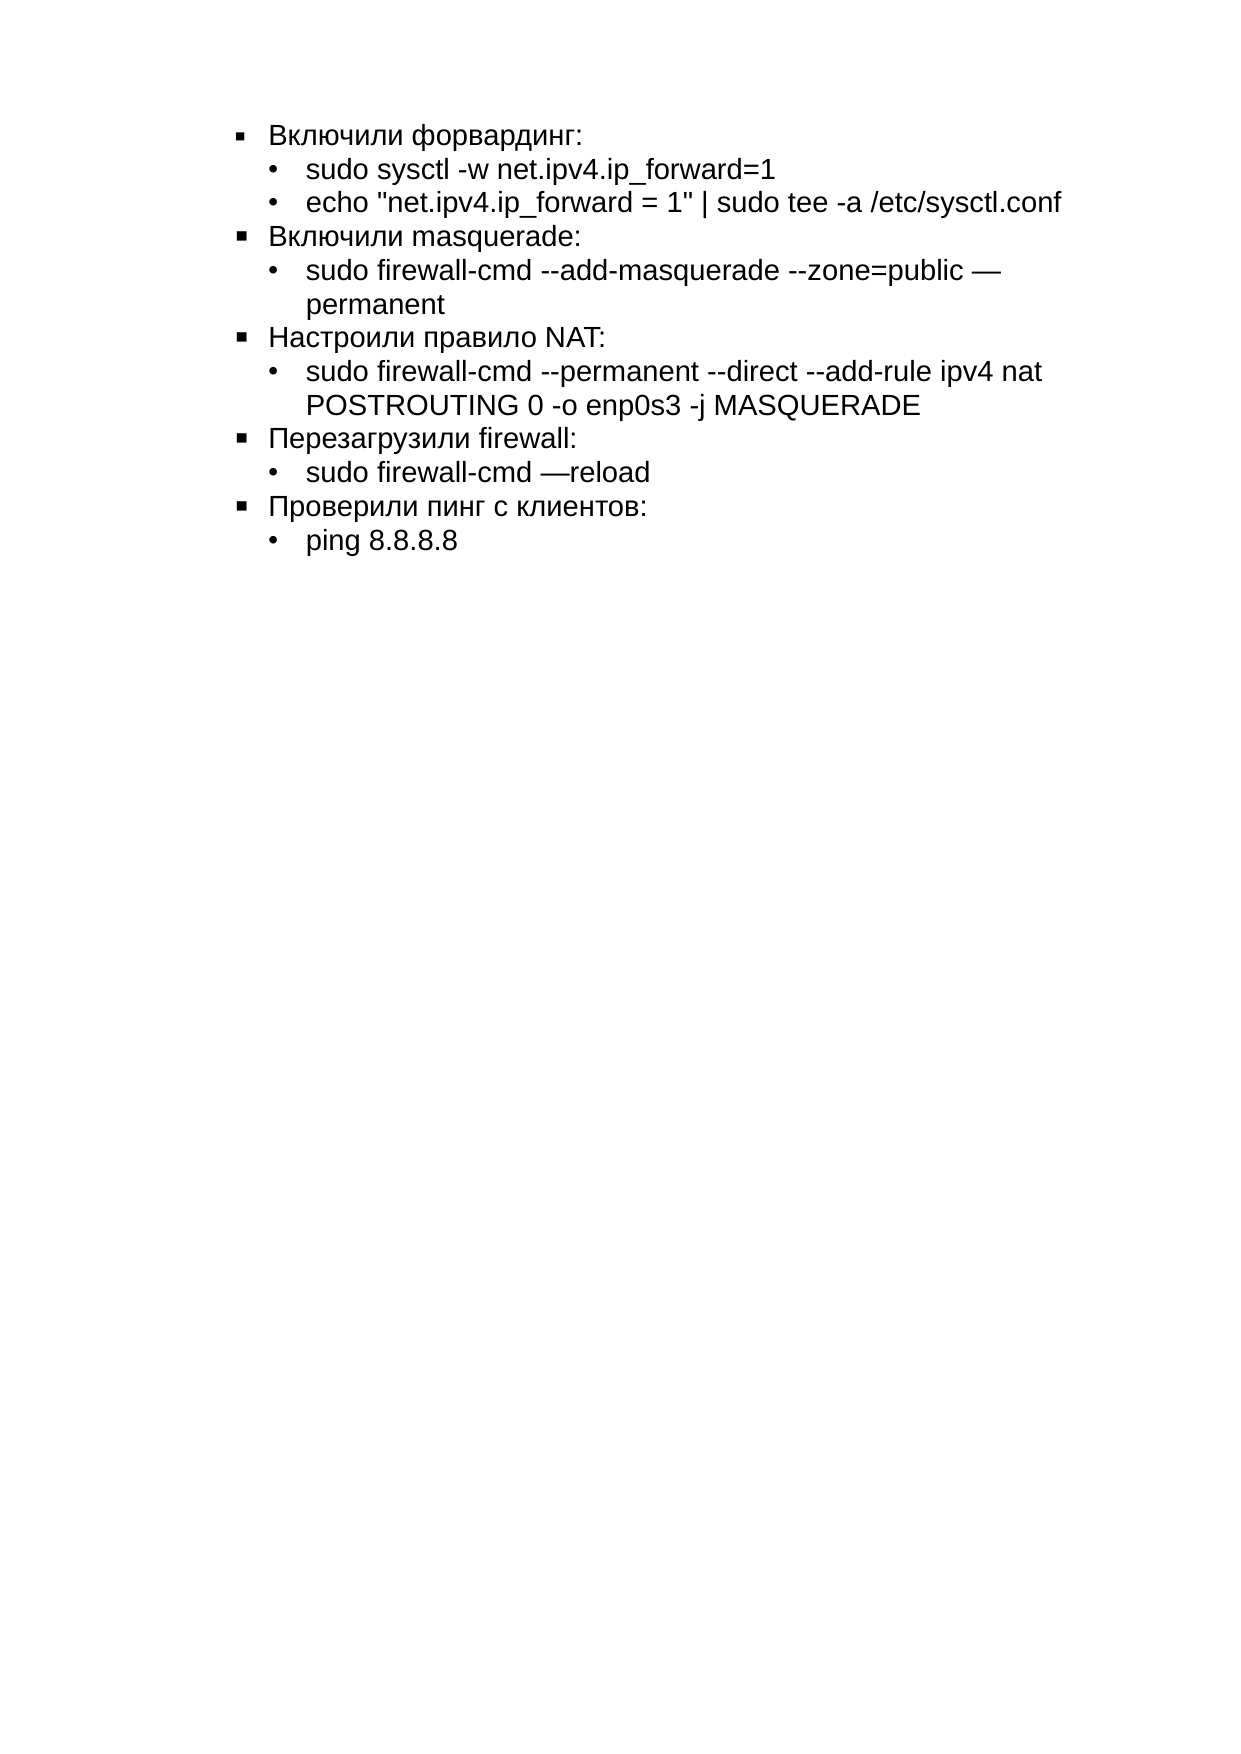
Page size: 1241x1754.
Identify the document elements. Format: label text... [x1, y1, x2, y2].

list Включили masquerade: [231, 219, 1122, 253]
list Проверили пинг с клиентов: [231, 489, 1122, 522]
list sudo firewall-cmd --add-masquerade --zone=public —permanent [268, 253, 1122, 320]
list echo "net.ipv4.ip_forward = 1" | sudo tee -a /etc/sysctl.conf [268, 185, 1122, 219]
list Включили форвардинг: [231, 118, 1122, 152]
list ping 8.8.8.8 [268, 522, 1122, 556]
list sudo firewall-cmd --permanent --direct --add-rule ipv4 nat POSTROUTING 0 -o enp0s3 -j MASQUERADE [268, 354, 1122, 421]
list Перезагрузили firewall: [231, 421, 1122, 455]
list sudo sysctl -w net.ipv4.ip_forward=1 [268, 152, 1122, 185]
list sudo firewall-cmd —reload [268, 455, 1122, 489]
list Настроили правило NAT: [231, 320, 1122, 354]
